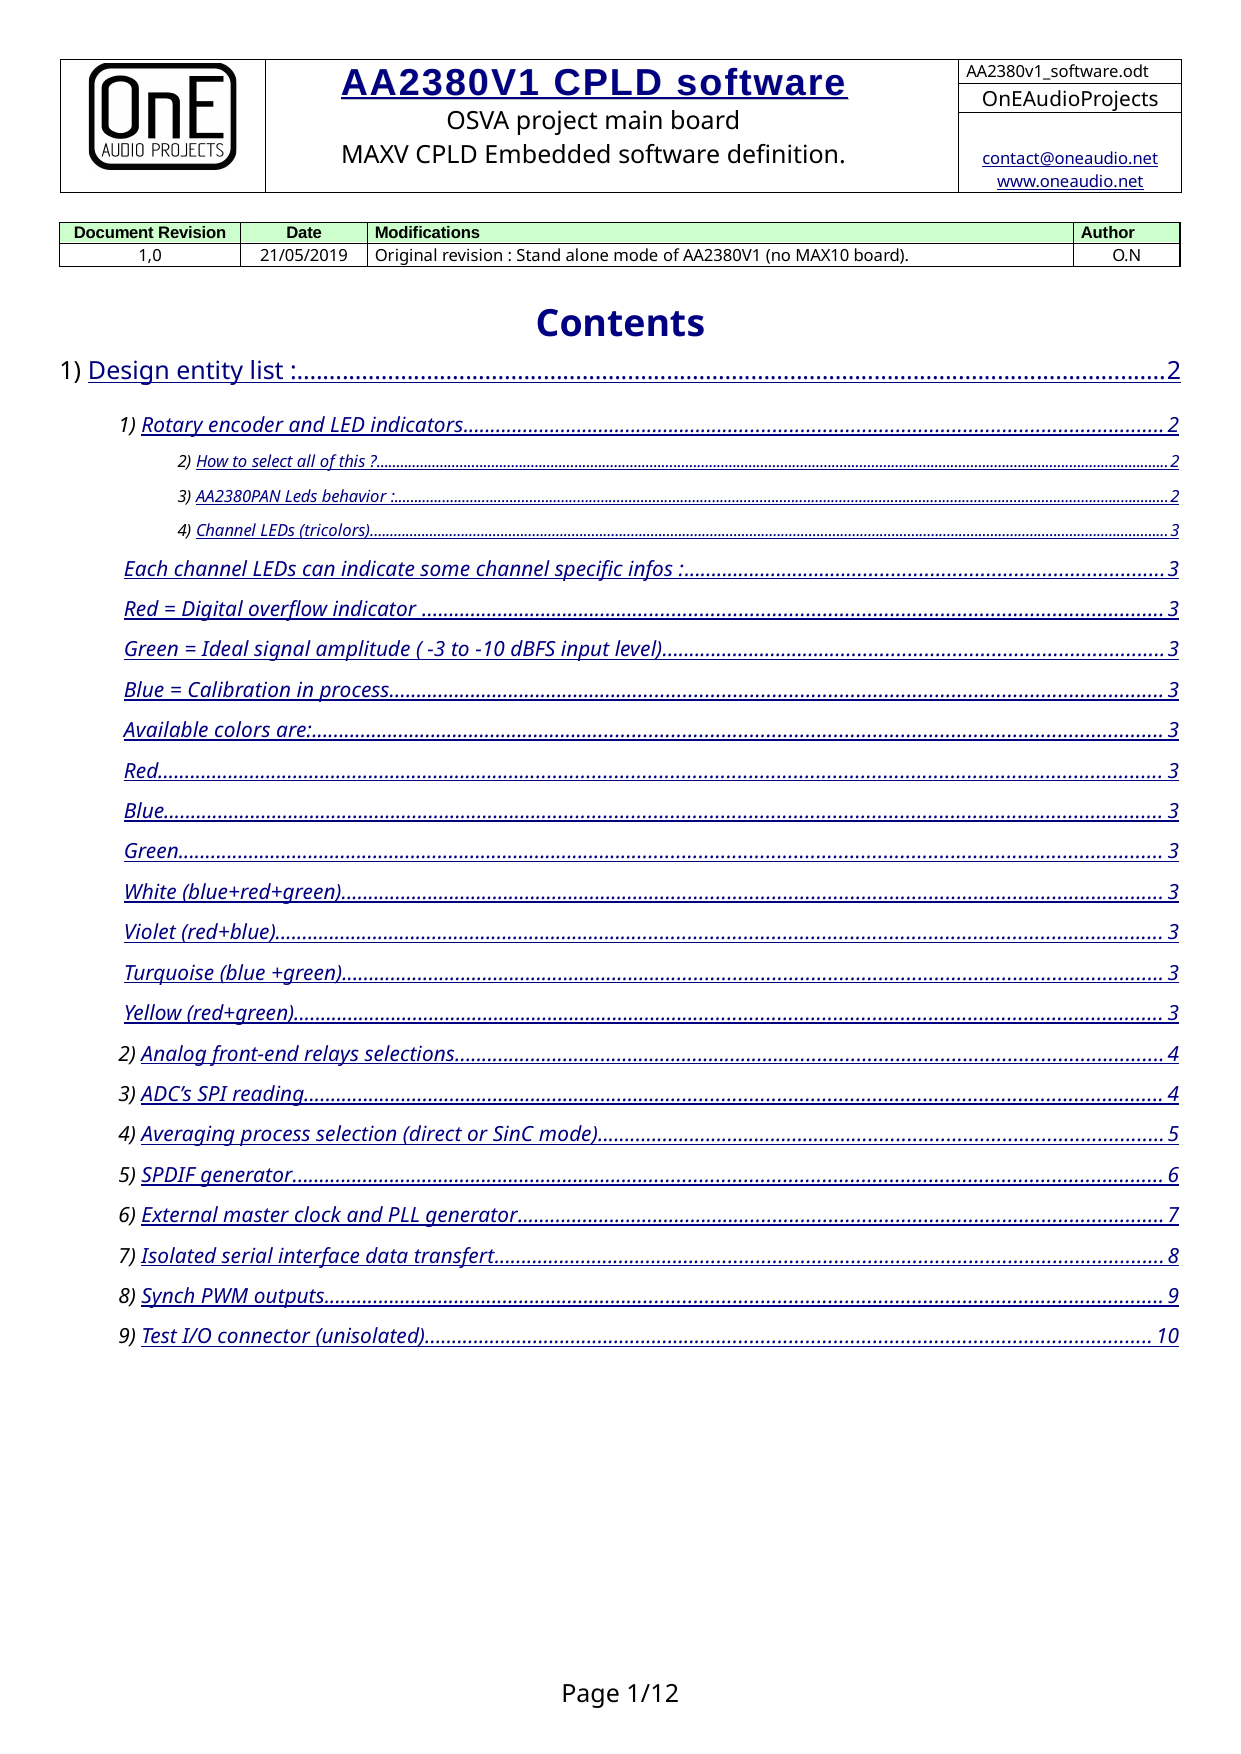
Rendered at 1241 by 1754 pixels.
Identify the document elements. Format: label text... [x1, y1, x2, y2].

text 5) SPDIF generator 6 [118, 1160, 1181, 1188]
subtitle Contents [59, 296, 1181, 347]
table_cell OnEAudioProjects [959, 84, 1181, 112]
text 3) ADC’s SPI reading 4 [118, 1079, 1181, 1107]
text 6) External master clock and PLL generator 7 [118, 1200, 1181, 1229]
text 9) Test I/O connector (unisolated) 10 [118, 1321, 1181, 1350]
text Available colors are: 3 [118, 715, 1181, 744]
text White (blue+red+green) 3 [118, 877, 1181, 905]
text Green = Ideal signal amplitude ( -3 to -10 dBFS input level) 3 [118, 634, 1181, 663]
table_header AA2380V1 CPLD software OSVA project main board MAXV CPLD Embedded software definition. [266, 60, 958, 192]
text Violet (red+blue) 3 [118, 917, 1181, 946]
text Blue 3 [118, 796, 1181, 824]
text Turquoise (blue +green) 3 [118, 958, 1181, 986]
table_cell 21/05/2019 [241, 244, 367, 266]
table_header Document Revision [60, 223, 240, 242]
text 8) Synch PWM outputs 9 [118, 1281, 1181, 1309]
text 1) Design entity list : 2 [59, 353, 1181, 387]
text 1) Rotary encoder and LED indicators 2 [118, 410, 1181, 438]
text Yellow (red+green) 3 [118, 998, 1181, 1027]
text Each channel LEDs can indicate some channel specific infos : 3 [118, 553, 1181, 582]
text 4) Averaging process selection (direct or SinC mode) 5 [118, 1119, 1181, 1148]
text Blue = Calibration in process. 3 [118, 675, 1181, 703]
text 2) Analog front-end relays selections 4 [118, 1038, 1181, 1067]
table_header Date [241, 223, 367, 242]
table_cell O.N [1074, 244, 1179, 266]
table_cell 1,0 [60, 244, 240, 266]
table_header AA2380v1_software.odt [959, 60, 1181, 83]
picture [88, 63, 237, 170]
text Red = Digital overflow indicator . 3 [118, 594, 1181, 622]
table_header Modifications [368, 223, 1073, 242]
text 2) How to select all of this ? 2 [177, 450, 1181, 473]
text Red 3 [118, 756, 1181, 784]
table_header Author [1074, 223, 1179, 242]
table_cell contact@oneaudio.net www.oneaudio.net [959, 113, 1181, 192]
table_header [61, 60, 265, 192]
text 3) AA2380PAN Leds behavior : 2 [177, 485, 1181, 507]
table_cell Original revision : Stand alone mode of AA2380V1 (no MAX10 board). [368, 244, 1073, 266]
text Green 3 [118, 836, 1181, 865]
text 7) Isolated serial interface data transfert 8 [118, 1241, 1181, 1269]
text 4) Channel LEDs (tricolors). 3 [177, 519, 1181, 542]
